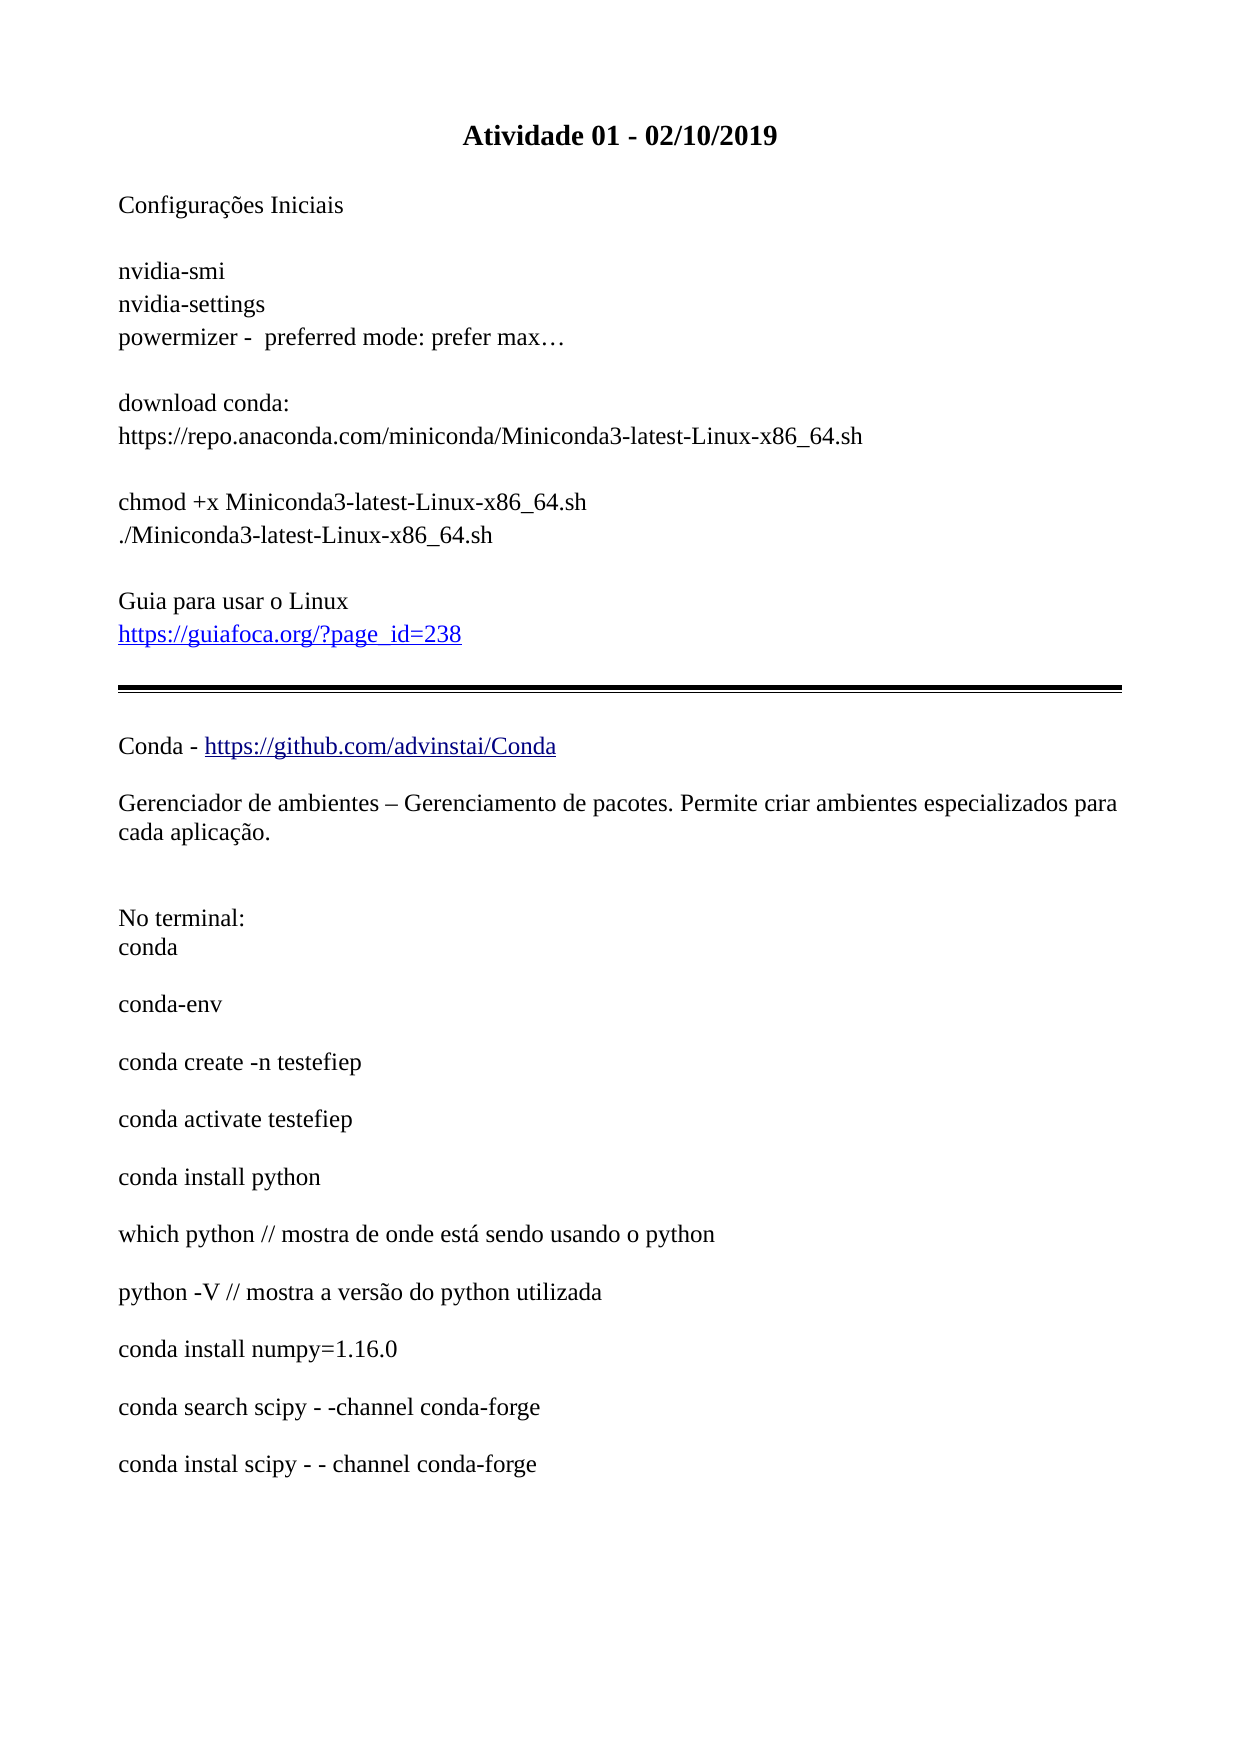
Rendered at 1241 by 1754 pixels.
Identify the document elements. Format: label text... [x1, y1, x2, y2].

text download conda: [118, 388, 1122, 417]
text nvidia-smi [118, 256, 1122, 284]
text conda-env [118, 989, 1122, 1018]
text https://repo.anaconda.com/miniconda/Miniconda3-latest-Linux-x86_64.sh [118, 421, 1122, 449]
text Atividade 01 - 02/10/2019 [118, 118, 1122, 152]
text chmod +x Miniconda3-latest-Linux-x86_64.sh [118, 487, 1122, 516]
text No terminal: [118, 903, 1122, 932]
text python -V // mostra a versão do python utilizada [118, 1277, 1122, 1306]
text conda create -n testefiep [118, 1047, 1122, 1076]
text https://guiafoca.org/?page_id=238 [118, 619, 1122, 648]
text Configurações Iniciais [118, 190, 1122, 218]
text which python // mostra de onde está sendo usando o python [118, 1219, 1122, 1248]
text conda install python [118, 1162, 1122, 1191]
text Guia para usar o Linux [118, 586, 1122, 615]
text ./Miniconda3-latest-Linux-x86_64.sh [118, 520, 1122, 549]
text conda instal scipy - - channel conda-forge [118, 1449, 1122, 1478]
text conda search scipy - -channel conda-forge [118, 1392, 1122, 1421]
text conda install numpy=1.16.0 [118, 1334, 1122, 1363]
text conda activate testefiep [118, 1104, 1122, 1133]
text Conda - https://github.com/advinstai/Conda [118, 731, 1122, 759]
text conda [118, 932, 1122, 961]
text powermizer - preferred mode: prefer max… [118, 322, 1122, 351]
text nvidia-settings [118, 289, 1122, 317]
text Gerenciador de ambientes – Gerenciamento de pacotes. Permite criar ambientes especializados para cada aplicação. [118, 788, 1122, 846]
